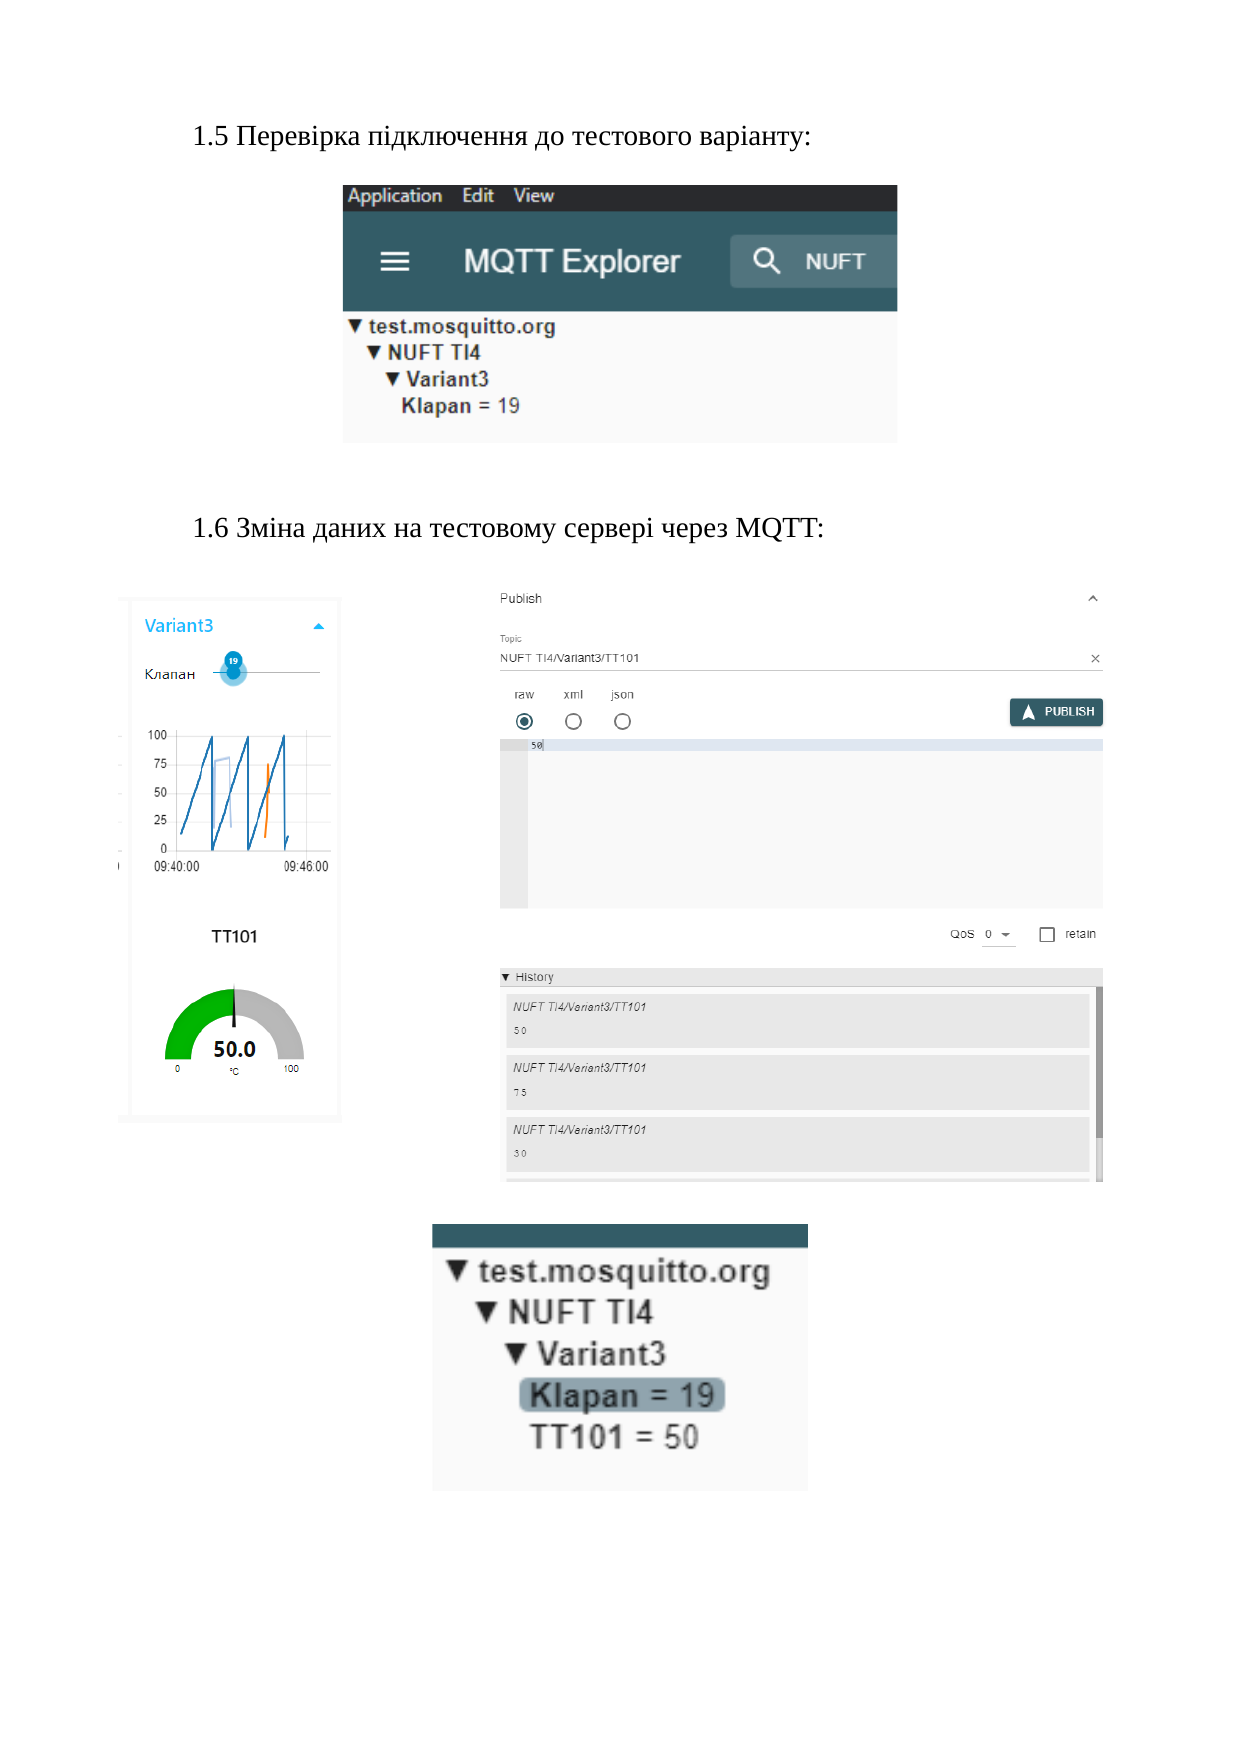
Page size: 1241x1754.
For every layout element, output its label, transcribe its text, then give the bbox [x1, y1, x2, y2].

picture [342, 185, 898, 443]
picture [432, 1224, 808, 1491]
picture [479, 577, 1123, 1201]
picture [118, 583, 342, 1123]
text 1.5 Перевірка підключення до тестового варіанту: [118, 118, 1122, 152]
text 1.6 Зміна даних на тестовому сервері через MQTT: [118, 510, 1122, 544]
